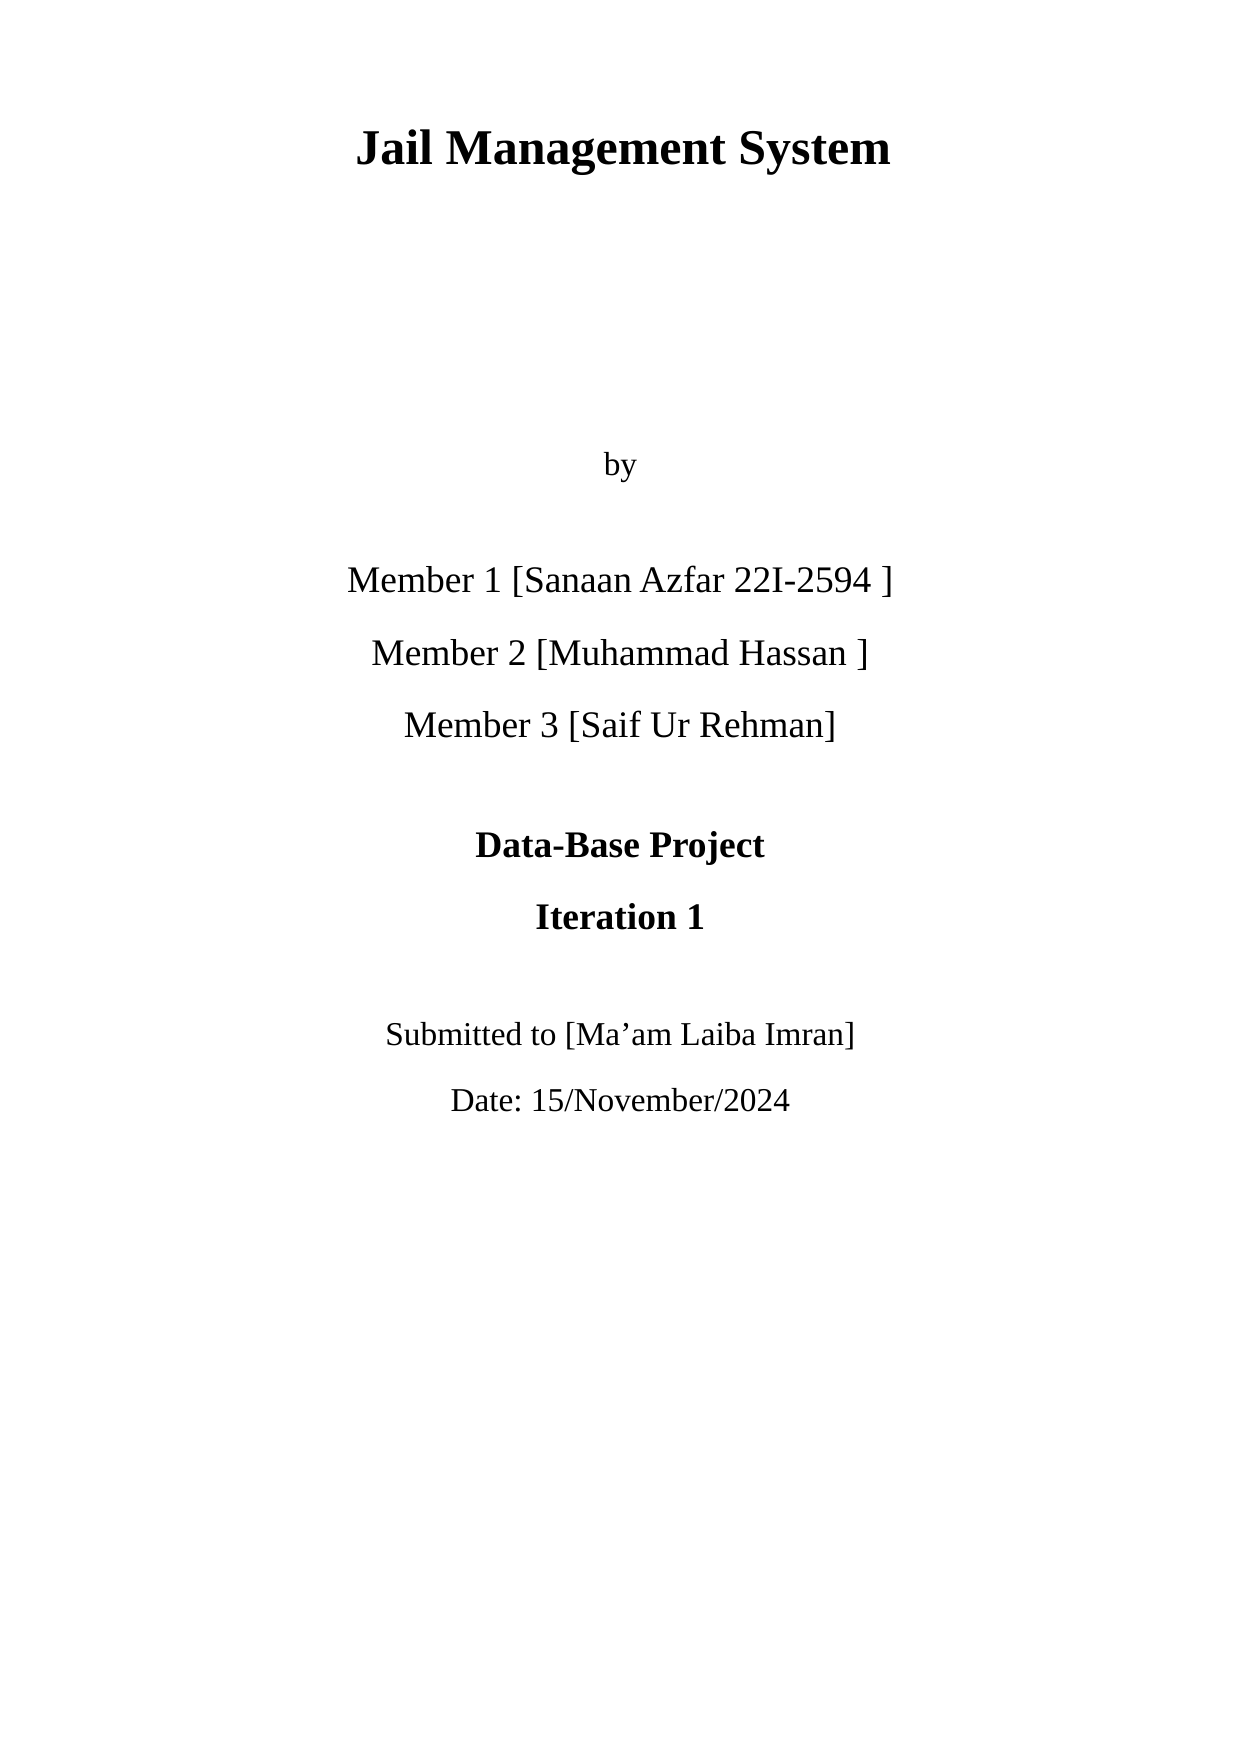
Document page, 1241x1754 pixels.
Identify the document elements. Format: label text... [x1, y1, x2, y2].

text Jail Management System [118, 118, 1122, 176]
text Submitted to [Ma’am Laiba Imran] [118, 1014, 1122, 1053]
text Iteration 1 [118, 895, 1122, 938]
text Date: 15/November/2024 [118, 1081, 1122, 1119]
text Member 3 [Saif Ur Rehman] [118, 702, 1122, 746]
text Member 1 [Sanaan Azfar 22I-2594 ] [118, 558, 1122, 601]
text by [118, 444, 1122, 483]
text Data-Base Project [118, 822, 1122, 866]
text Member 2 [Muhammad Hassan ] [118, 630, 1122, 673]
